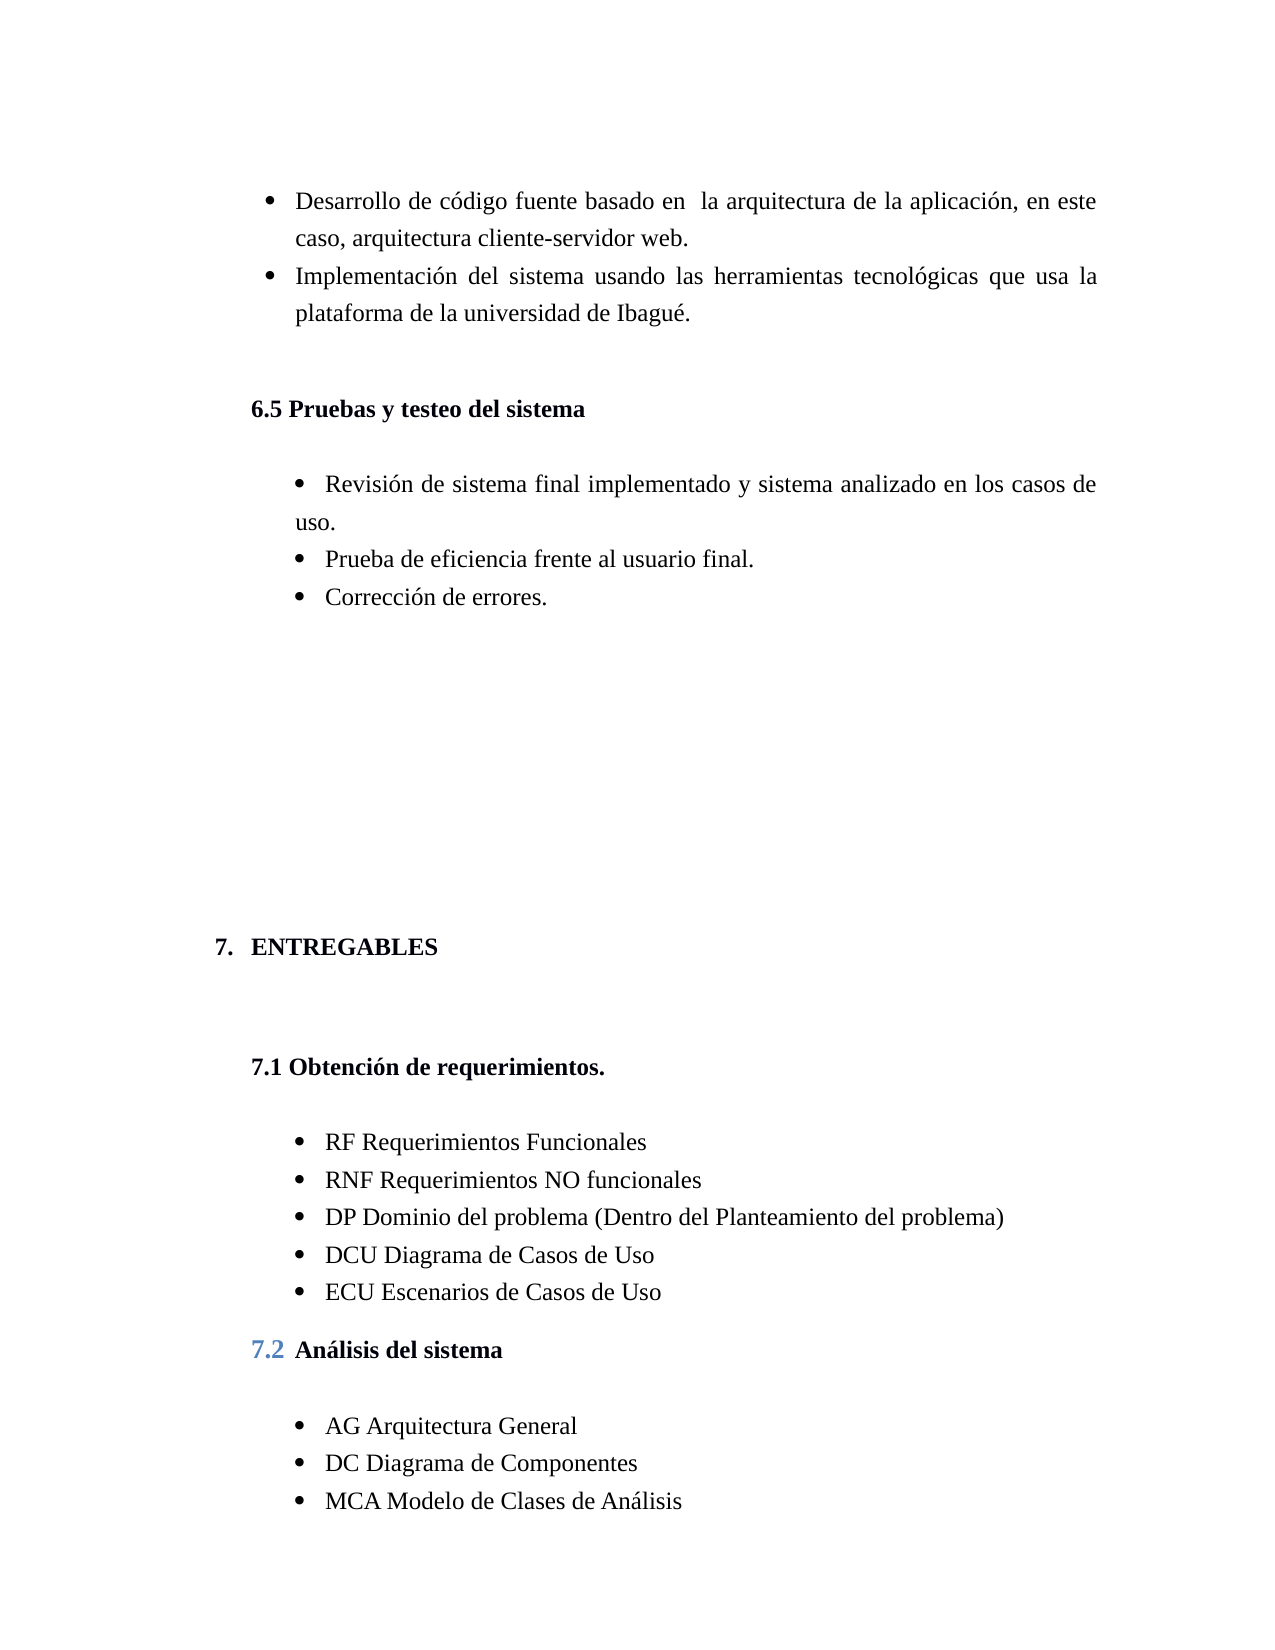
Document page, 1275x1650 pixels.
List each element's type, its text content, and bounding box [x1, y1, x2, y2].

list Desarrollo de código fuente basado en la arquitectura de la aplicación, en este caso, arquitectura cliente-servidor web. [266, 177, 1098, 252]
list Implementación del sistema usando las herramientas tecnológicas que usa la plataforma de la universidad de Ibagué. [266, 252, 1098, 327]
list DC Diagrama de Componentes [295, 1439, 1098, 1477]
list Prueba de eficiencia frente al usuario final. [295, 535, 1098, 573]
list DP Dominio del problema (Dentro del Planteamiento del problema) [295, 1194, 1098, 1231]
list ECU Escenarios de Casos de Uso [295, 1269, 1098, 1306]
list AG Arquitectura General [295, 1402, 1098, 1439]
list Corrección de errores. [295, 573, 1098, 610]
list RNF Requerimientos NO funcionales [295, 1156, 1098, 1194]
subtitle ENTREGABLES [214, 923, 1098, 960]
list DCU Diagrama de Casos de Uso [295, 1231, 1098, 1269]
subtitle Pruebas y testeo del sistema [251, 385, 1098, 423]
subtitle Análisis del sistema [251, 1327, 1098, 1364]
subtitle Obtención de requerimientos. [251, 1044, 1098, 1081]
list Revisión de sistema final implementado y sistema analizado en los casos de uso. [295, 460, 1098, 535]
list RF Requerimientos Funcionales [295, 1119, 1098, 1156]
list MCA Modelo de Clases de Análisis [295, 1477, 1098, 1514]
